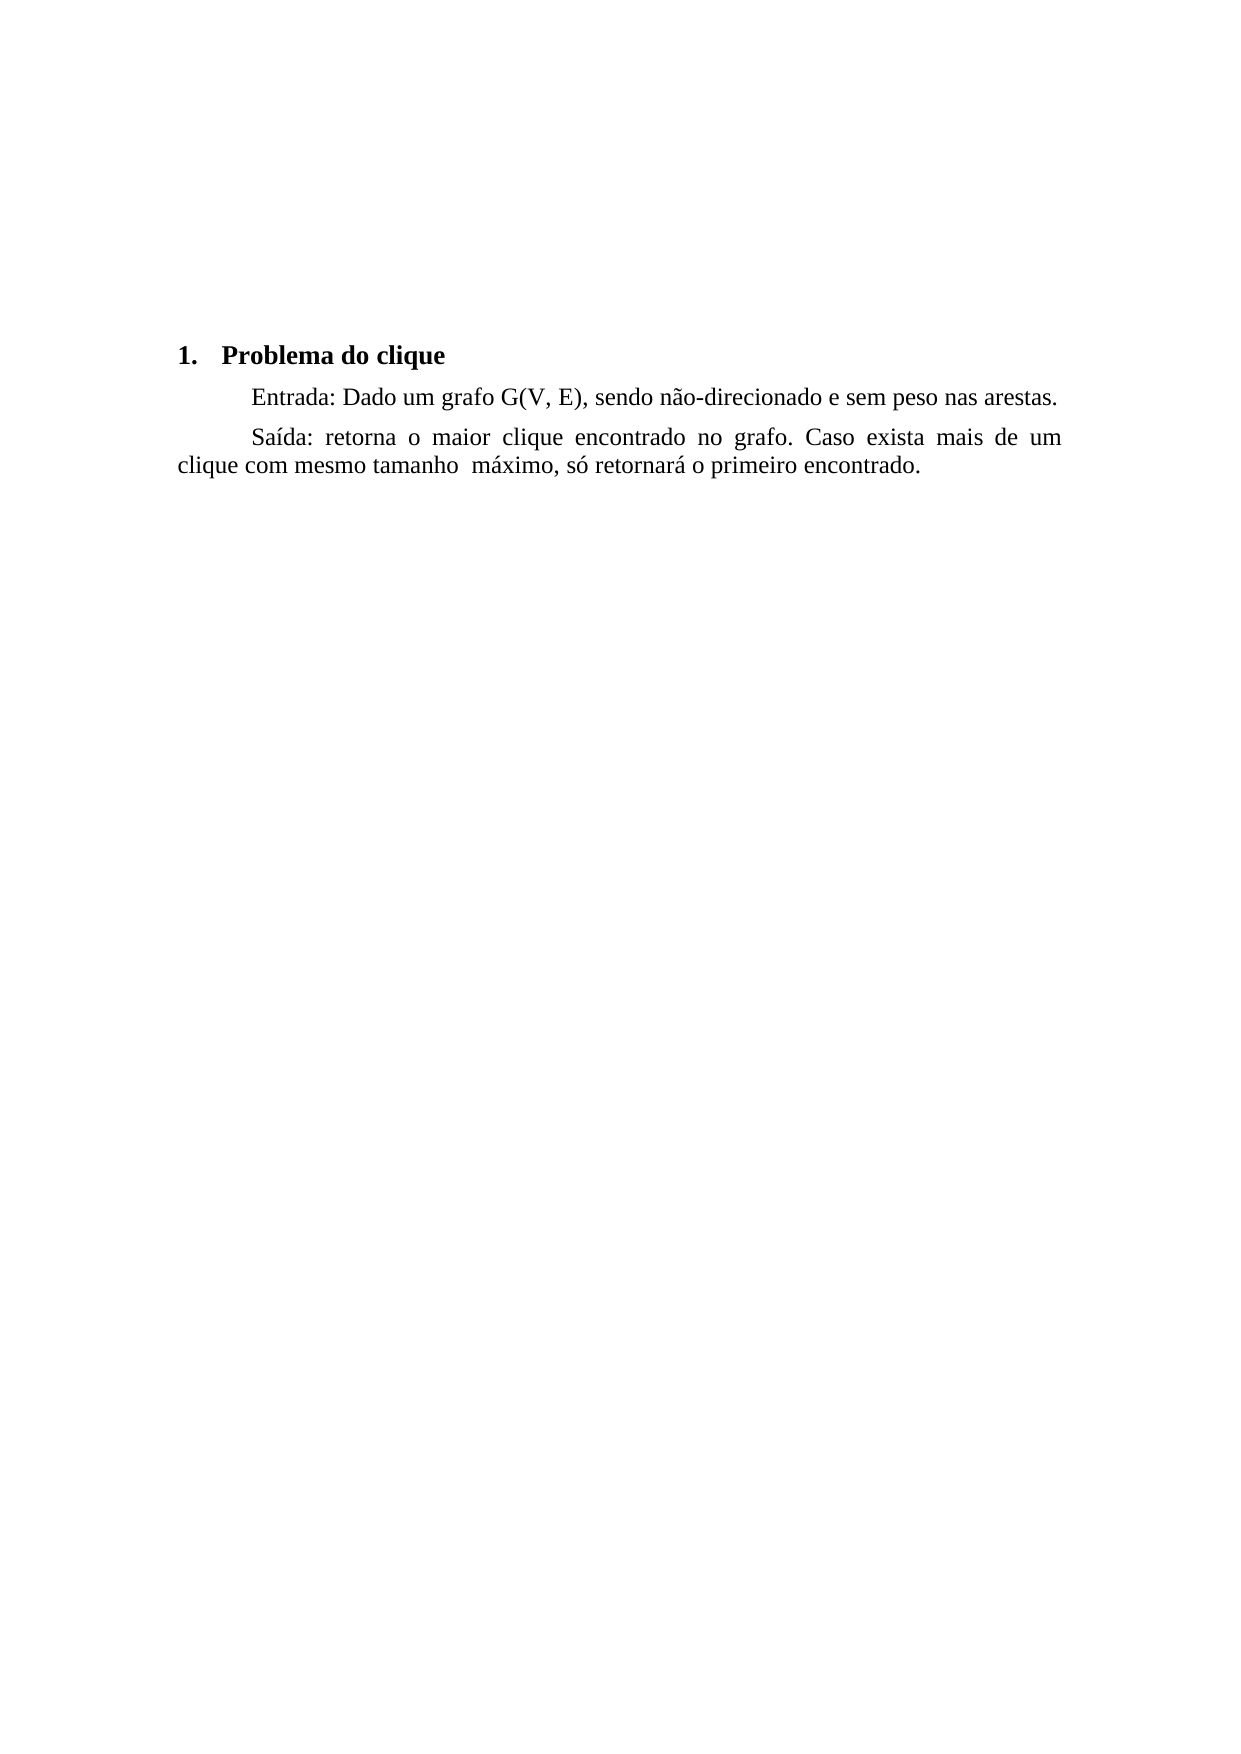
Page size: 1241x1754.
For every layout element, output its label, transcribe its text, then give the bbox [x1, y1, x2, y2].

title Problema do clique [177, 340, 1063, 370]
text Saída: retorna o maior clique encontrado no grafo. Caso exista mais de um clique com mesmo tamanho máximo, só retornará o primeiro encontrado. [177, 423, 1063, 479]
text Entrada: Dado um grafo G(V, E), sendo não-direcionado e sem peso nas arestas. [177, 383, 1063, 411]
